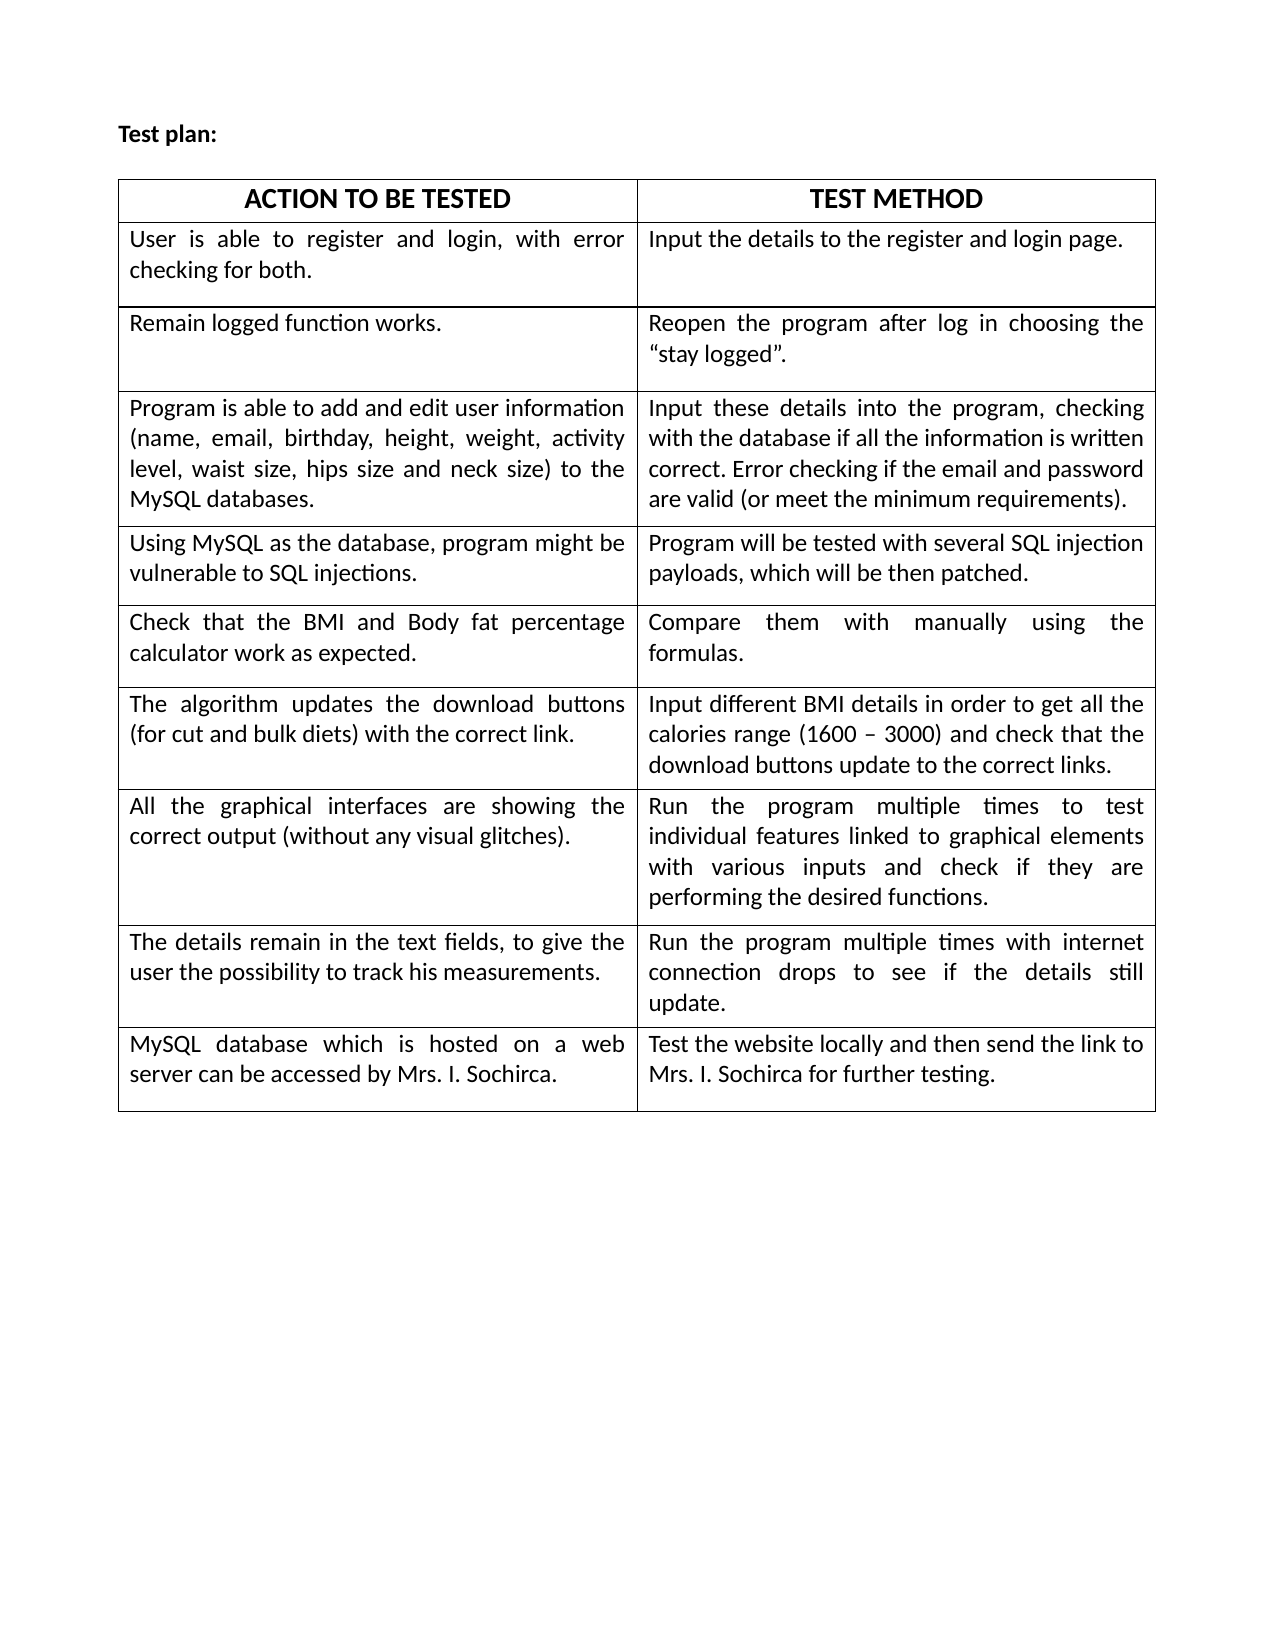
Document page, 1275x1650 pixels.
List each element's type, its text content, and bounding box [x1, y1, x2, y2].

table_cell Program will be tested with several SQL injection payloads, which will be then patched. [638, 527, 1155, 605]
text Test plan: [118, 118, 1157, 149]
table_cell Compare them with manually using the formulas. [638, 606, 1155, 687]
table_cell Input different BMI details in order to get all the calories range (1600 – 3000) and check that the download buttons update to the correct links. [638, 688, 1155, 789]
table_header TEST METHOD [638, 180, 1155, 222]
table_cell Program is able to add and edit user information (name, email, birthday, height, weight, activity level, waist size, hips size and neck size) to the MySQL databases. [119, 392, 637, 526]
table_cell Remain logged function works. [119, 308, 637, 391]
table_header ACTION TO BE TESTED [119, 180, 637, 222]
table_cell User is able to register and login, with error checking for both. [119, 223, 637, 306]
table_cell Input these details into the program, checking with the database if all the information is written correct. Error checking if the email and password are valid (or meet the minimum requirements). [638, 392, 1155, 526]
table_cell The algorithm updates the download buttons (for cut and bulk diets) with the correct link. [119, 688, 637, 789]
table_cell Run the program multiple times to test individual features linked to graphical elements with various inputs and check if they are performing the desired functions. [638, 790, 1155, 924]
table_cell Run the program multiple times with internet connection drops to see if the details still update. [638, 926, 1155, 1027]
table_cell Reopen the program after log in choosing the “stay logged”. [638, 308, 1155, 391]
table_cell The details remain in the text fields, to give the user the possibility to track his measurements. [119, 926, 637, 1027]
table_cell Input the details to the register and login page. [638, 223, 1155, 306]
table_cell All the graphical interfaces are showing the correct output (without any visual glitches). [119, 790, 637, 924]
table_cell Using MySQL as the database, program might be vulnerable to SQL injections. [119, 527, 637, 605]
table_cell Test the website locally and then send the link to Mrs. I. Sochirca for further testing. [638, 1028, 1155, 1111]
table_cell Check that the BMI and Body fat percentage calculator work as expected. [119, 606, 637, 687]
table_cell MySQL database which is hosted on a web server can be accessed by Mrs. I. Sochirca. [119, 1028, 637, 1111]
